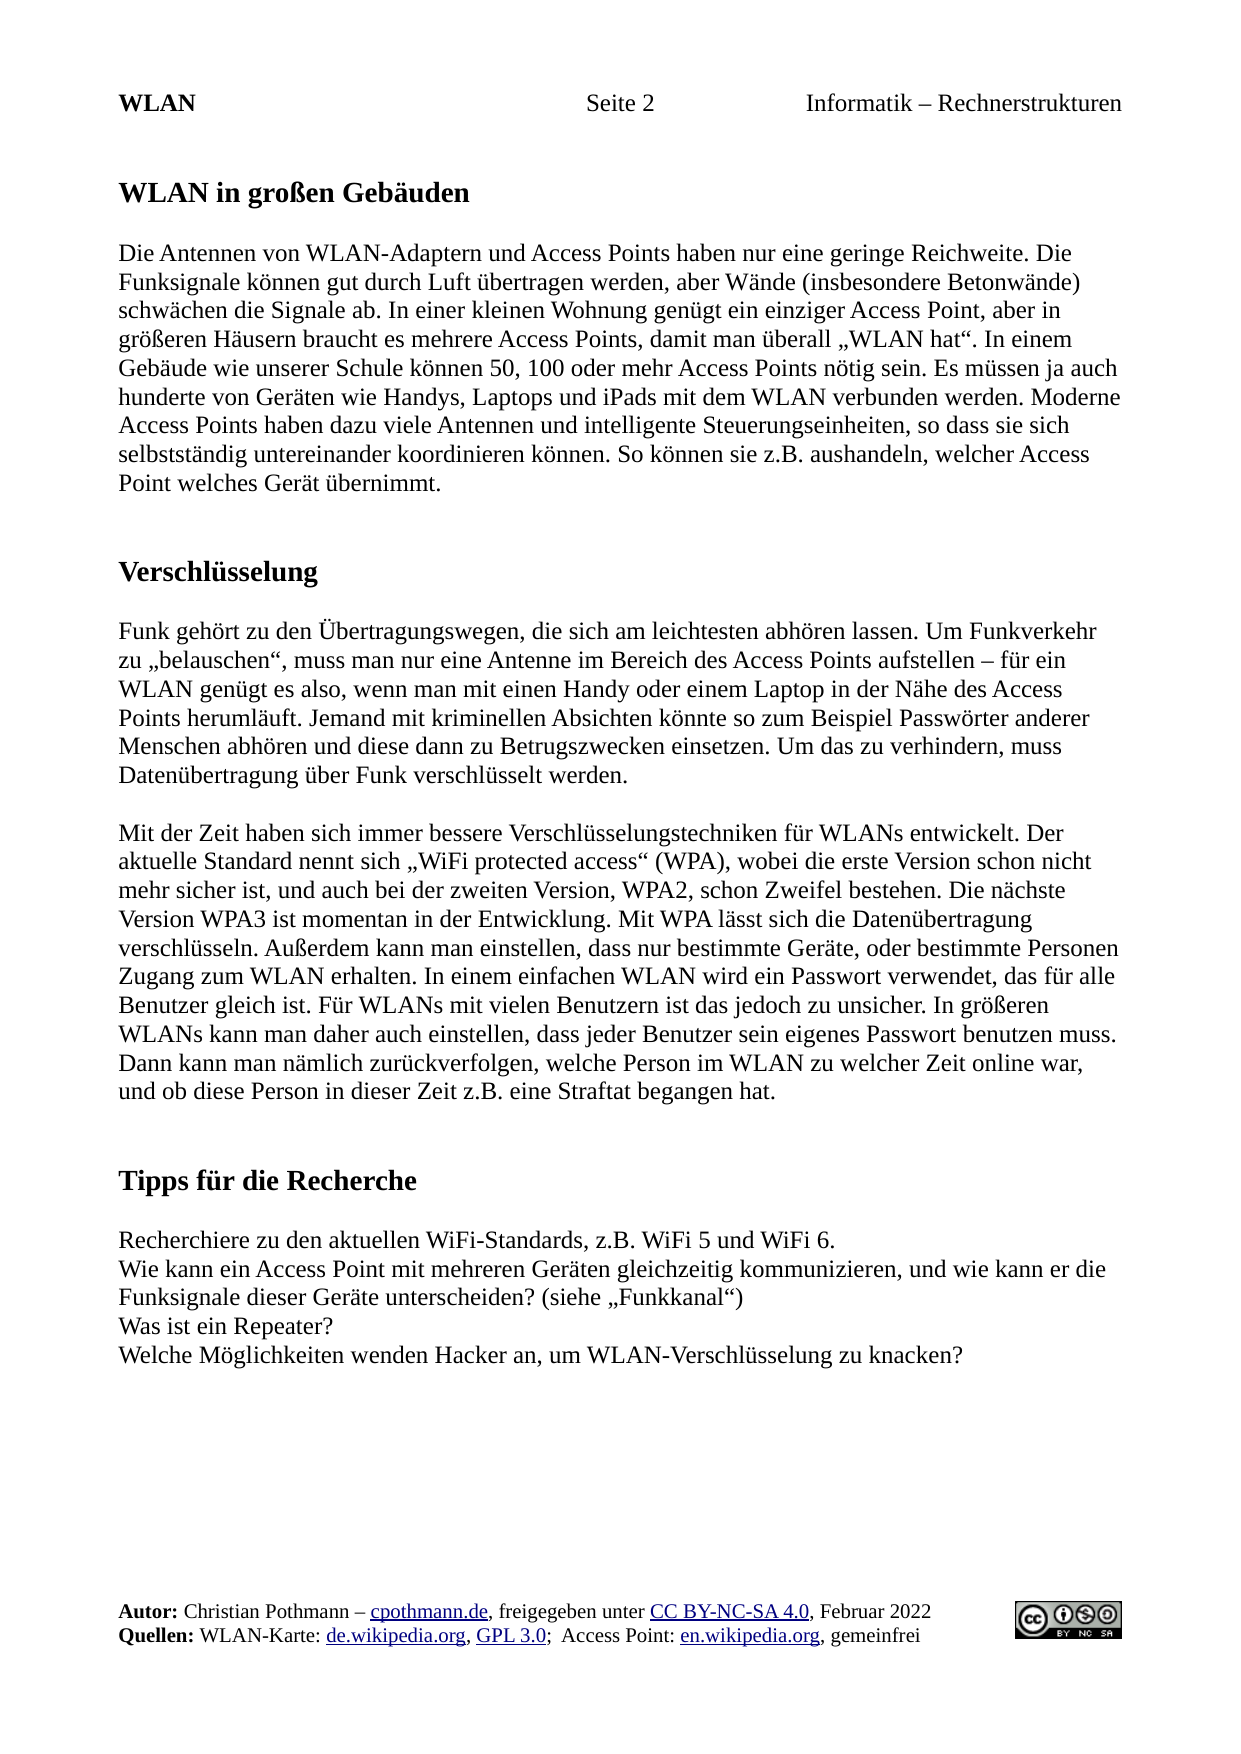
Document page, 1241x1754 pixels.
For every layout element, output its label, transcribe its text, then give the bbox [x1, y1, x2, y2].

text Verschlüsselung [118, 554, 1122, 588]
text Mit der Zeit haben sich immer bessere Verschlüsselungstechniken für WLANs entwickelt. Der aktuelle Standard nennt sich „WiFi protected access“ (WPA), wobei die erste Version schon nicht mehr sicher ist, und auch bei der zweiten Version, WPA2, schon Zweifel bestehen. Die nächste Version WPA3 ist momentan in der Entwicklung. Mit WPA lässt sich die Datenübertragung verschlüsseln. Außerdem kann man einstellen, dass nur bestimmte Geräte, oder bestimmte Personen Zugang zum WLAN erhalten. In einem einfachen WLAN wird ein Passwort verwendet, das für alle Benutzer gleich ist. Für WLANs mit vielen Benutzern ist das jedoch zu unsicher. In größeren WLANs kann man daher auch einstellen, dass jeder Benutzer sein eigenes Passwort benutzen muss. Dann kann man nämlich zurückverfolgen, welche Person im WLAN zu welcher Zeit online war, und ob diese Person in dieser Zeit z.B. eine Straftat begangen hat. [118, 818, 1122, 1105]
text Quellen: WLAN-Karte: de.wikipedia.org, GPL 3.0; Access Point: en.wikipedia.org, gemeinfrei [118, 1623, 1122, 1647]
text Was ist ein Repeater? [118, 1311, 1122, 1340]
text Wie kann ein Access Point mit mehreren Geräten gleichzeitig kommunizieren, und wie kann er die Funksignale dieser Geräte unterscheiden? (siehe „Funkkanal“) [118, 1254, 1122, 1311]
text WLAN in großen Gebäuden [118, 176, 1122, 209]
text Tipps für die Recherche [118, 1163, 1122, 1196]
text Recherchiere zu den aktuellen WiFi-Standards, z.B. WiFi 5 und WiFi 6. [118, 1225, 1122, 1254]
text Welche Möglichkeiten wenden Hacker an, um WLAN-Verschlüsselung zu knacken? [118, 1340, 1122, 1369]
text Funk gehört zu den Übertragungswegen, die sich am leichtesten abhören lassen. Um Funkverkehr zu „belauschen“, muss man nur eine Antenne im Bereich des Access Points aufstellen – für ein WLAN genügt es also, wenn man mit einen Handy oder einem Laptop in der Nähe des Access Points herumläuft. Jemand mit kriminellen Absichten könnte so zum Beispiel Passwörter anderer Menschen abhören und diese dann zu Betrugszwecken einsetzen. Um das zu verhindern, muss Datenübertragung über Funk verschlüsselt werden. [118, 616, 1122, 789]
picture [1015, 1601, 1122, 1639]
text Autor: Christian Pothmann – cpothmann.de, freigegeben unter CC BY-NC-SA 4.0, Februar 2022 [118, 1599, 1122, 1623]
text Die Antennen von WLAN-Adaptern und Access Points haben nur eine geringe Reichweite. Die Funksignale können gut durch Luft übertragen werden, aber Wände (insbesondere Betonwände) schwächen die Signale ab. In einer kleinen Wohnung genügt ein einziger Access Point, aber in größeren Häusern braucht es mehrere Access Points, damit man überall „WLAN hat“. In einem Gebäude wie unserer Schule können 50, 100 oder mehr Access Points nötig sein. Es müssen ja auch hunderte von Geräten wie Handys, Laptops und iPads mit dem WLAN verbunden werden. Moderne Access Points haben dazu viele Antennen und intelligente Steuerungseinheiten, so dass sie sich selbstständig untereinander koordinieren können. So können sie z.B. aushandeln, welcher Access Point welches Gerät übernimmt. [118, 238, 1122, 497]
